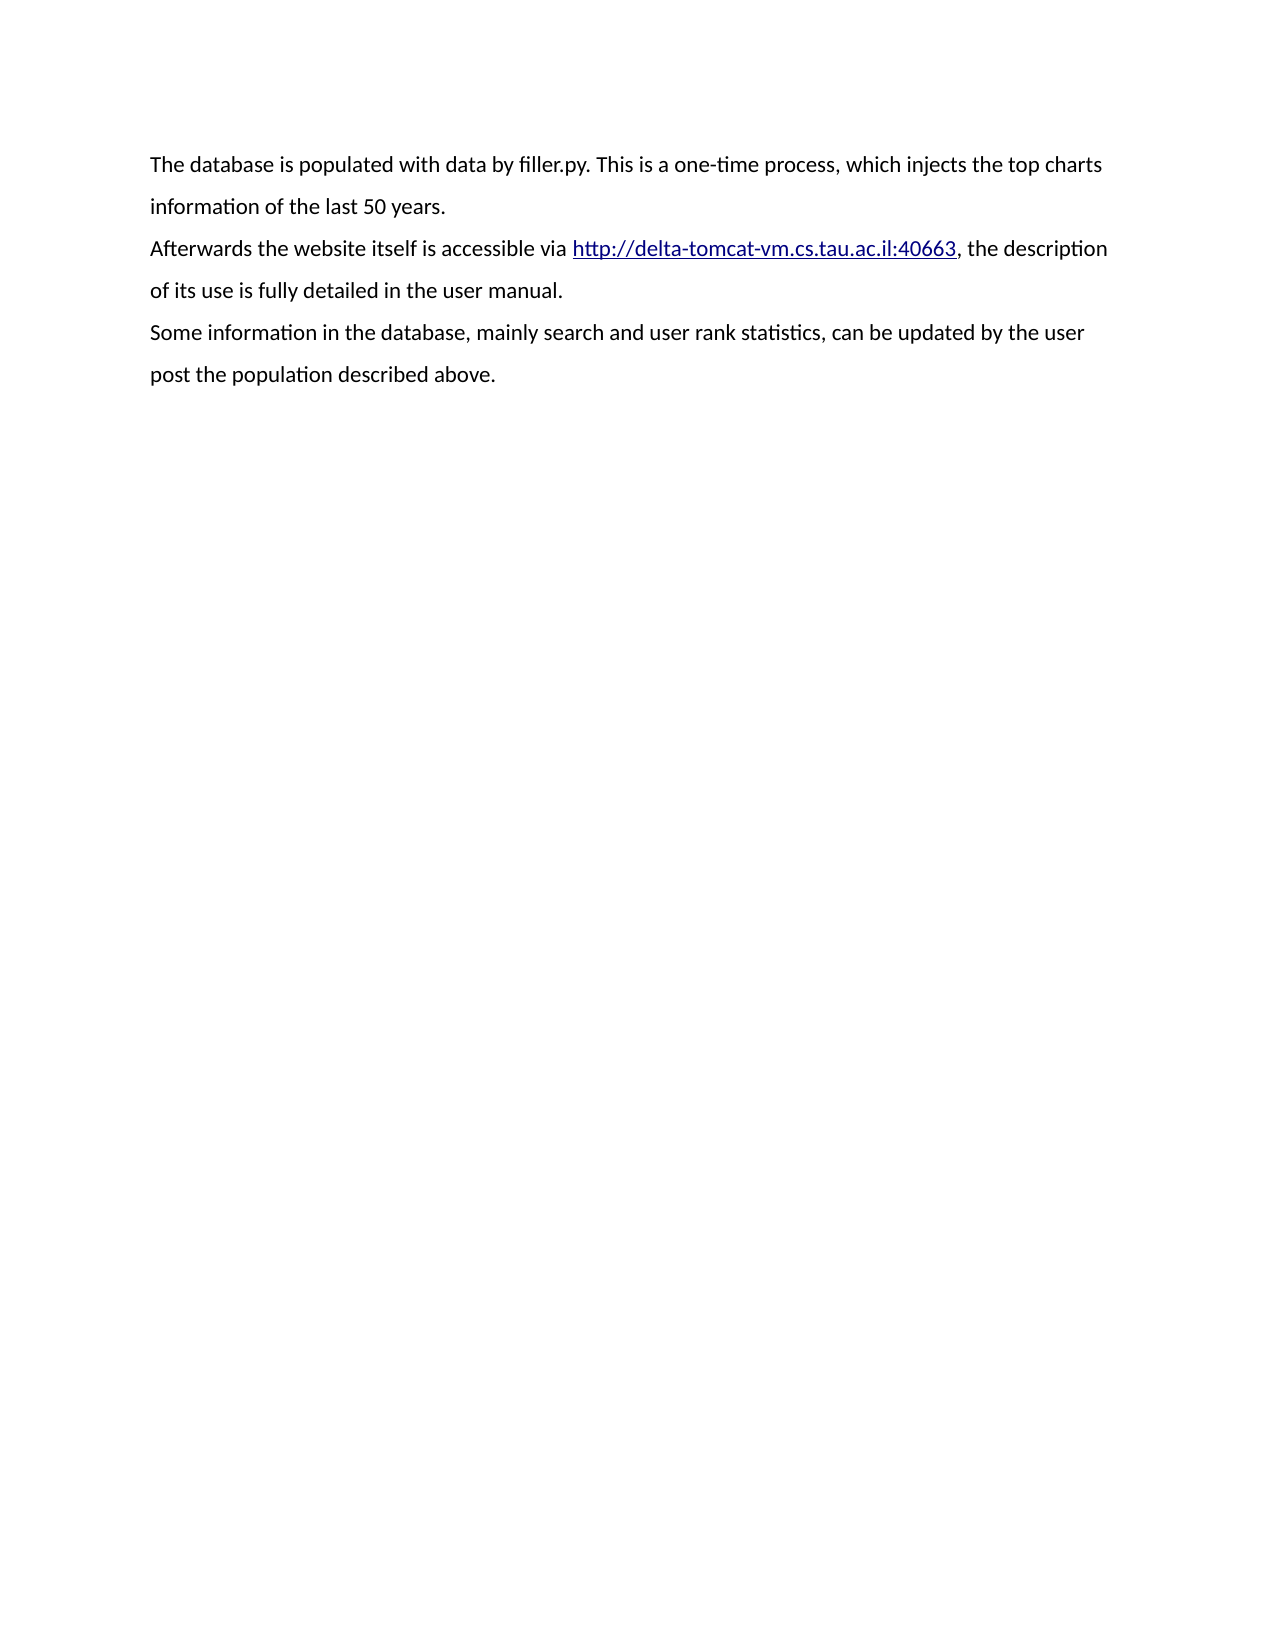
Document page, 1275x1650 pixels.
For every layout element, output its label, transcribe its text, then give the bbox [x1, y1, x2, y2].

text Some information in the database, mainly search and user rank statistics, can be updated by the user post the population described above. [150, 318, 1125, 388]
text The database is populated with data by filler.py. This is a one-time process, which injects the top charts information of the last 50 years. [150, 150, 1125, 220]
text Afterwards the website itself is accessible via http://delta-tomcat-vm.cs.tau.ac.il:40663, the description of its use is fully detailed in the user manual. [150, 234, 1125, 304]
